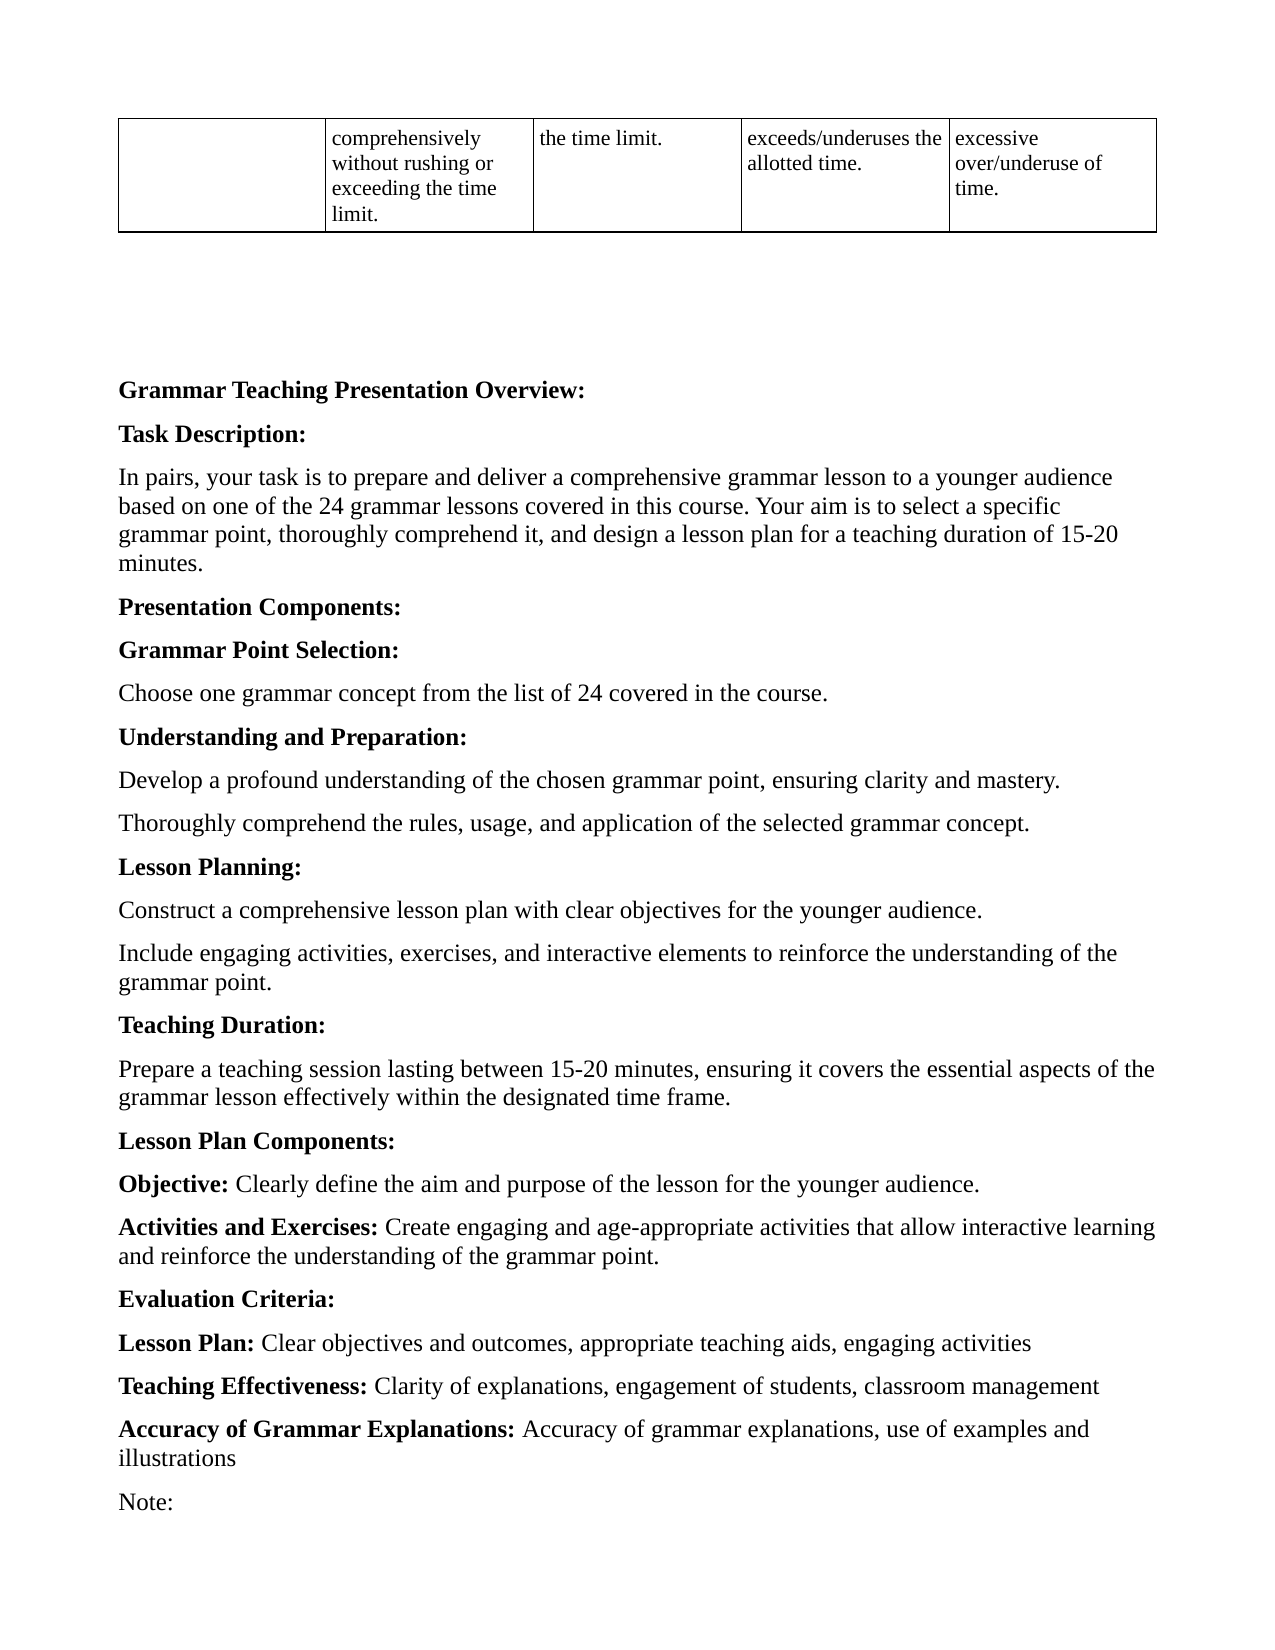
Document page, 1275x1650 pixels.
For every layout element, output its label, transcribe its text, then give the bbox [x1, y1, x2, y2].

table_cell [119, 119, 325, 231]
table_cell excessive over/underuse of time. [950, 119, 1156, 231]
text Teaching Duration: [118, 1010, 1157, 1039]
text Grammar Point Selection: [118, 635, 1157, 664]
text Note: [118, 1487, 1157, 1515]
text Thoroughly comprehend the rules, usage, and application of the selected grammar concept. [118, 808, 1157, 837]
table_cell the time limit. [534, 119, 741, 231]
text Evaluation Criteria: [118, 1284, 1157, 1313]
text Understanding and Preparation: [118, 722, 1157, 750]
text Prepare a teaching session lasting between 15-20 minutes, ensuring it covers the essential aspects of the grammar lesson effectively within the designated time frame. [118, 1054, 1157, 1111]
text Accuracy of Grammar Explanations: Accuracy of grammar explanations, use of examples and illustrations [118, 1414, 1157, 1472]
text Presentation Components: [118, 592, 1157, 620]
table_cell comprehensively without rushing or exceeding the time limit. [326, 119, 533, 231]
text Grammar Teaching Presentation Overview: [118, 375, 1157, 404]
text Teaching Effectiveness: Clarity of explanations, engagement of students, classroom management [118, 1371, 1157, 1400]
text Activities and Exercises: Create engaging and age-appropriate activities that allow interactive learning and reinforce the understanding of the grammar point. [118, 1212, 1157, 1270]
text Develop a profound understanding of the chosen grammar point, ensuring clarity and mastery. [118, 765, 1157, 794]
text Lesson Plan: Clear objectives and outcomes, appropriate teaching aids, engaging activities [118, 1328, 1157, 1357]
text In pairs, your task is to prepare and deliver a comprehensive grammar lesson to a younger audience based on one of the 24 grammar lessons covered in this course. Your aim is to select a specific grammar point, thoroughly comprehend it, and design a lesson plan for a teaching duration of 15-20 minutes. [118, 462, 1157, 577]
text Task Description: [118, 419, 1157, 447]
text Include engaging activities, exercises, and interactive elements to reinforce the understanding of the grammar point. [118, 938, 1157, 996]
text Lesson Planning: [118, 852, 1157, 880]
text Construct a comprehensive lesson plan with clear objectives for the younger audience. [118, 895, 1157, 924]
text Choose one grammar concept from the list of 24 covered in the course. [118, 678, 1157, 707]
text Objective: Clearly define the aim and purpose of the lesson for the younger audience. [118, 1169, 1157, 1198]
table_cell exceeds/underuses the allotted time. [742, 119, 949, 231]
text Lesson Plan Components: [118, 1126, 1157, 1154]
